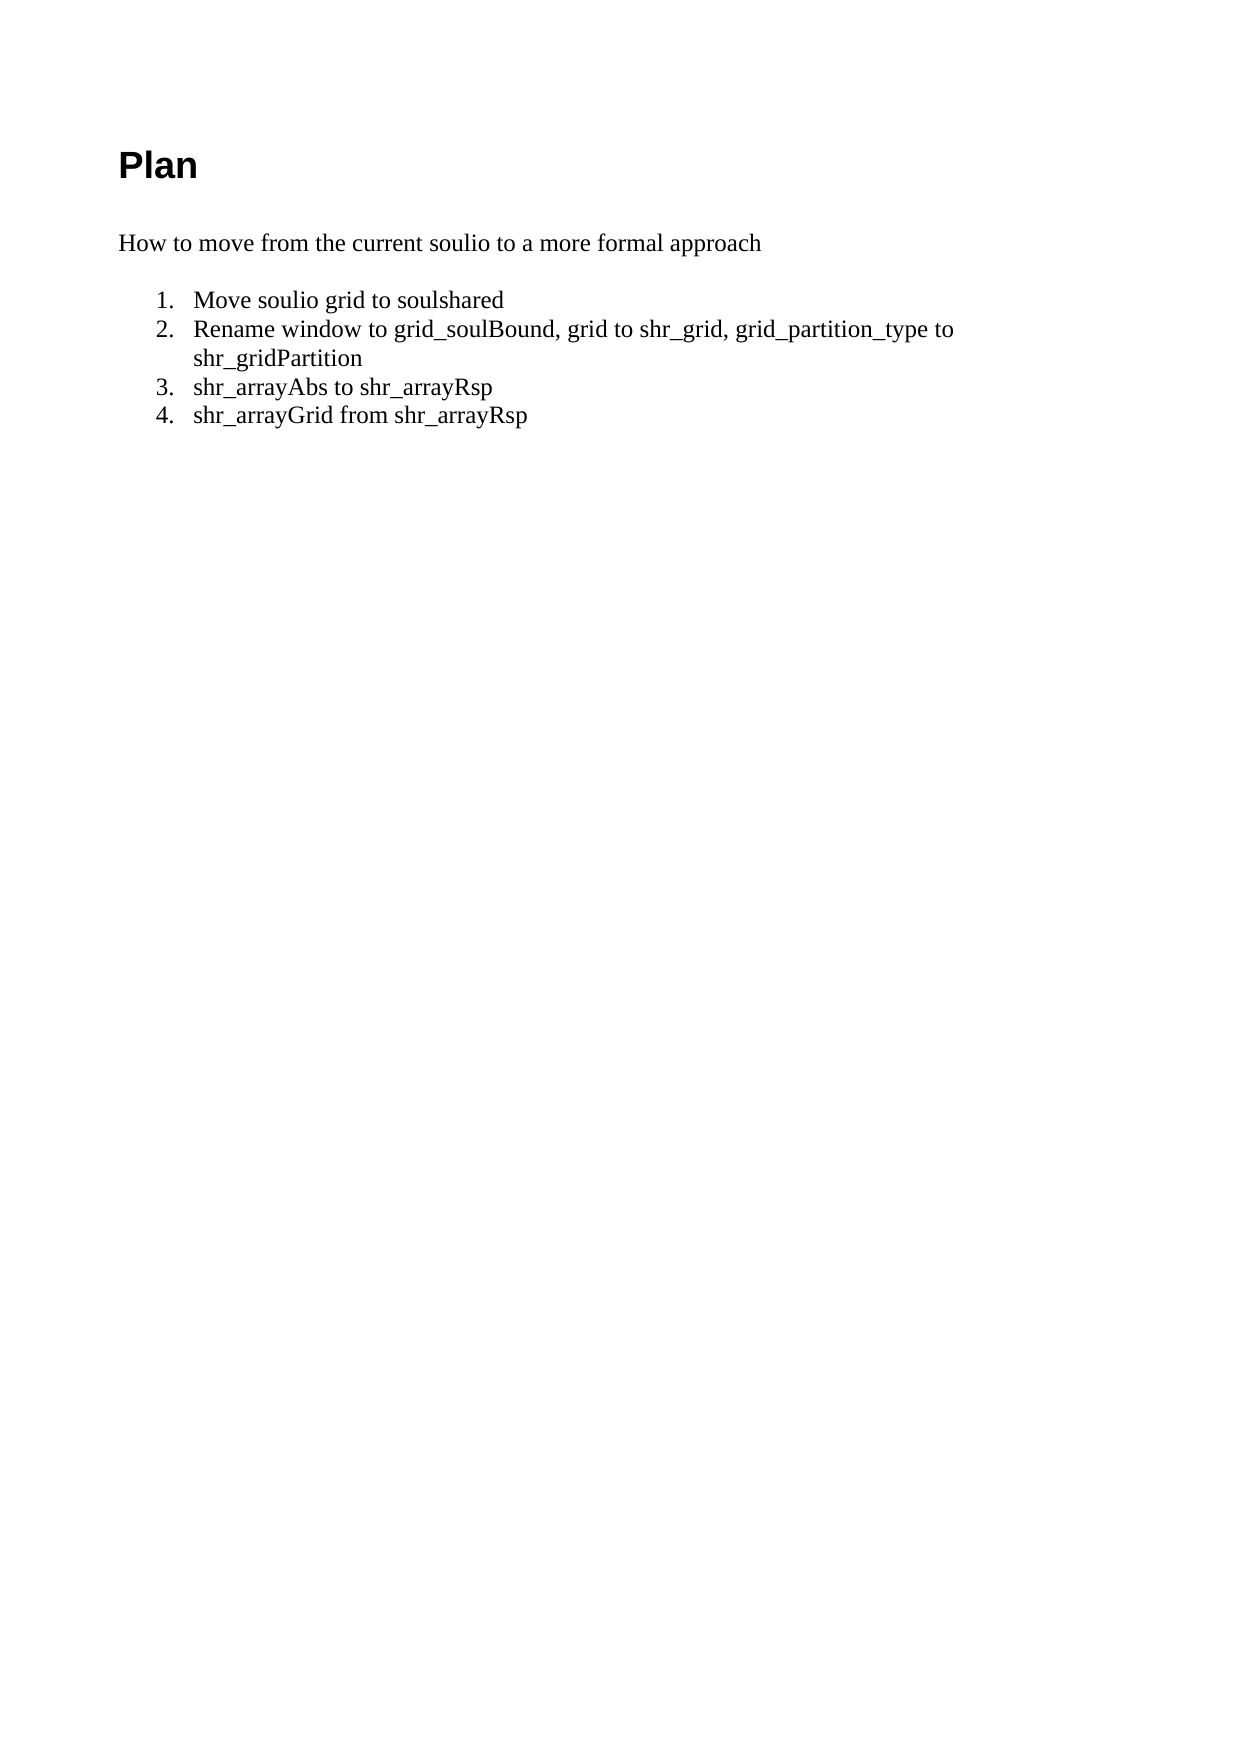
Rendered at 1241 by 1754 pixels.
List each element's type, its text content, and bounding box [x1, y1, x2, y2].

text How to move from the current soulio to a more formal approach [118, 228, 1122, 257]
list Move soulio grid to soulshared [156, 286, 1122, 314]
list shr_arrayAbs to shr_arrayRsp [156, 372, 1122, 401]
subtitle Plan [118, 143, 1122, 187]
list Rename window to grid_soulBound, grid to shr_grid, grid_partition_type to shr_gridPartition [156, 314, 1122, 372]
list shr_arrayGrid from shr_arrayRsp [156, 401, 1122, 429]
